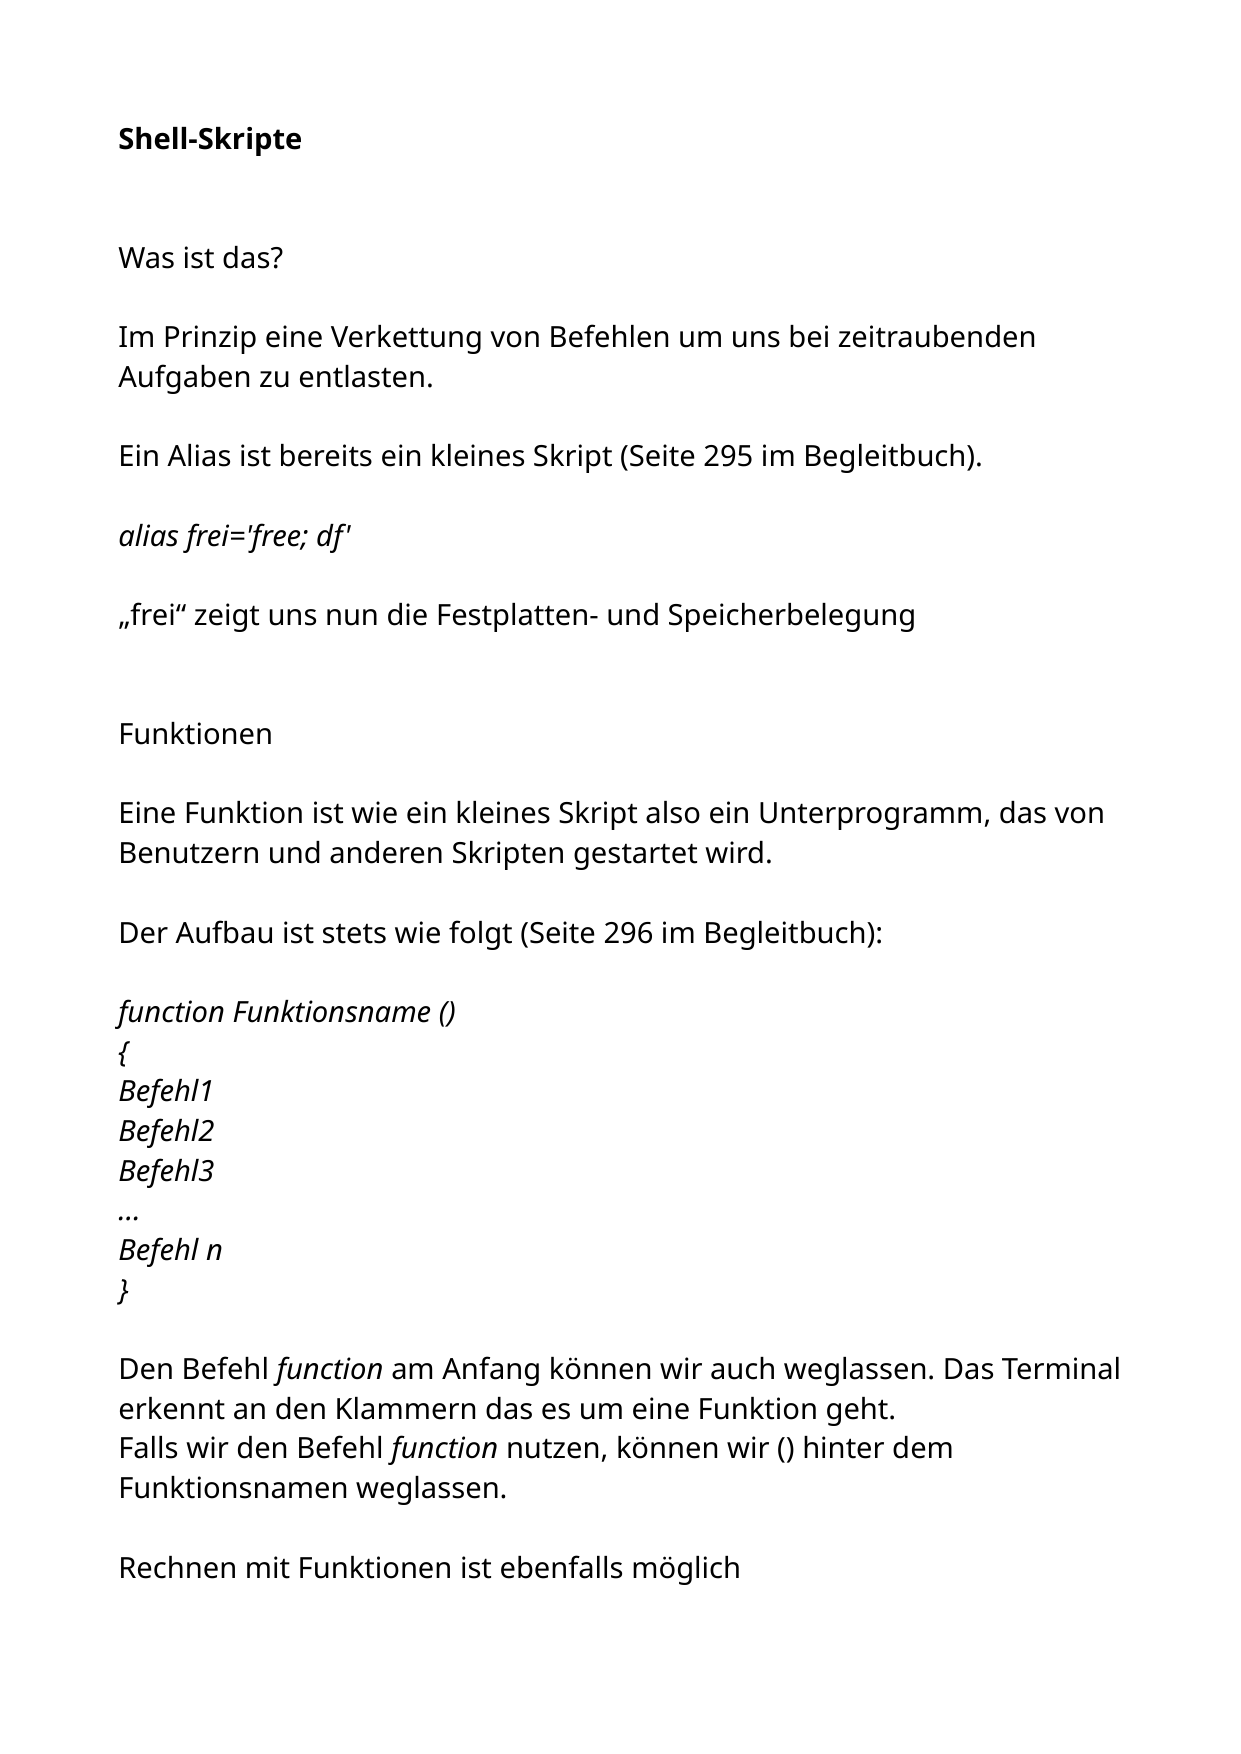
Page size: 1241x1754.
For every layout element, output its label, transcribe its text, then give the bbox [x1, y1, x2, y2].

text Shell-Skripte Was ist das? Im Prinzip eine Verkettung von Befehlen um uns bei zeitraubenden Aufgaben zu entlasten. Ein Alias ist bereits ein kleines Skript (Seite 295 im Begleitbuch). alias frei='free; df' „frei“ zeigt uns nun die Festplatten- und Speicherbelegung Funktionen Eine Funktion ist wie ein kleines Skript also ein Unterprogramm, das von Benutzern und anderen Skripten gestartet wird. Der Aufbau ist stets wie folgt (Seite 296 im Begleitbuch): function Funktionsname () { Befehl1 Befehl2 Befehl3 … Befehl n } Den Befehl function am Anfang können wir auch weglassen. Das Terminal erkennt an den Klammern das es um eine Funktion geht. Falls wir den Befehl function nutzen, können wir () hinter dem Funktionsnamen weglassen. Rechnen mit Funktionen ist ebenfalls möglich [118, 118, 1122, 1626]
